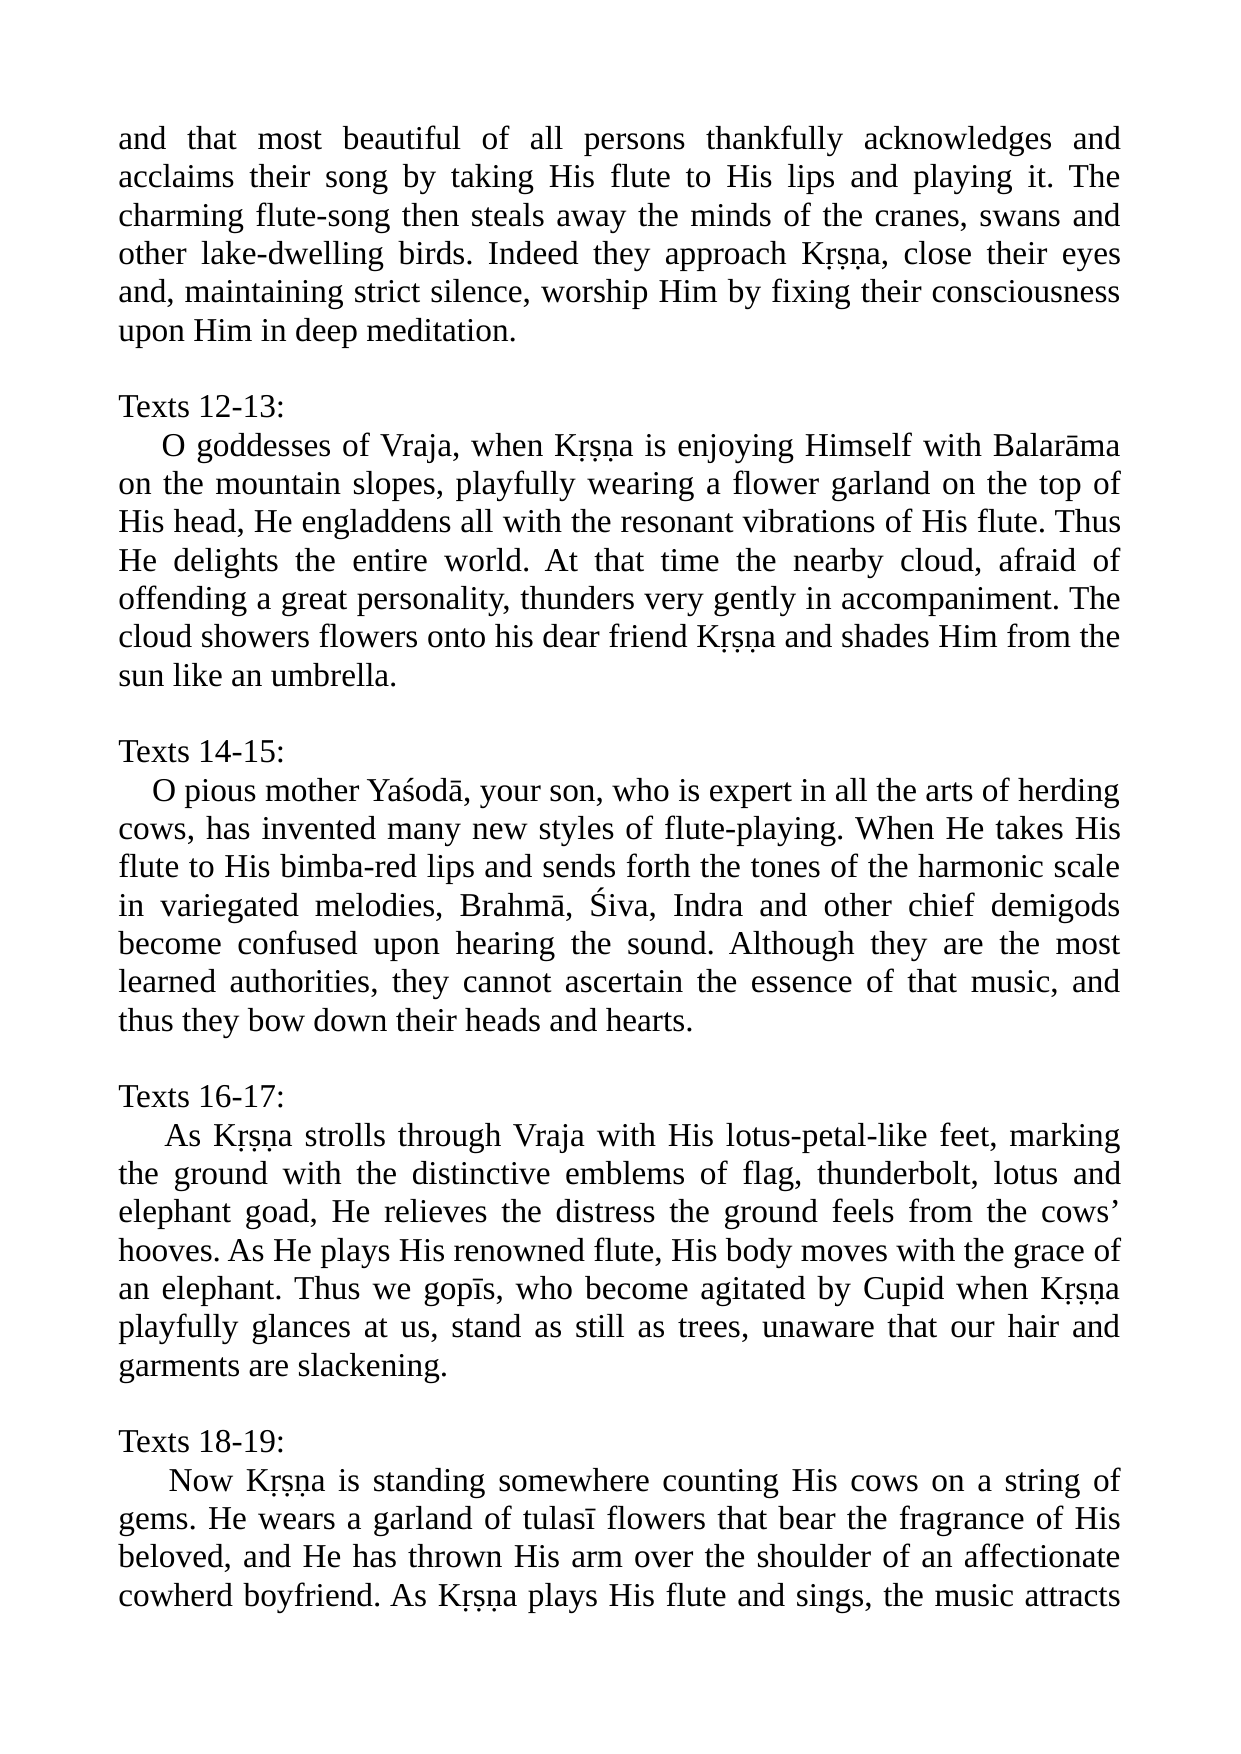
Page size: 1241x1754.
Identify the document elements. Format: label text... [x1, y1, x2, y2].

text Texts 18-19: [118, 1421, 1122, 1460]
text Now Kṛṣṇa is standing somewhere counting His cows on a string of gems. He wears a garland of tulasī flowers that bear the fragrance of His beloved, and He has thrown His arm over the shoulder of an affectionate cowherd boyfriend. As Kṛṣṇa plays His flute and sings, the music attracts [118, 1460, 1122, 1613]
text Texts 16-17: [118, 1076, 1122, 1115]
text O goddesses of Vraja, when Kṛṣṇa is enjoying Himself with Balarāma on the mountain slopes, playfully wearing a flower garland on the top of His head, He engladdens all with the resonant vibrations of His flute. Thus He delights the entire world. At that time the nearby cloud, afraid of offending a great personality, thunders very gently in accompaniment. The cloud showers flowers onto his dear friend Kṛṣṇa and shades Him from the sun like an umbrella. [118, 425, 1122, 693]
text and that most beautiful of all persons thankfully acknowledges and acclaims their song by taking His flute to His lips and playing it. The charming flute-song then steals away the minds of the cranes, swans and other lake-dwelling birds. Indeed they approach Kṛṣṇa, close their eyes and, maintaining strict silence, worship Him by fixing their consciousness upon Him in deep meditation. [118, 118, 1122, 348]
text O pious mother Yaśodā, your son, who is expert in all the arts of herding cows, has invented many new styles of flute-playing. When He takes His flute to His bimba-red lips and sends forth the tones of the harmonic scale in variegated melodies, Brahmā, Śiva, Indra and other chief demigods become confused upon hearing the sound. Although they are the most learned authorities, they cannot ascertain the essence of that music, and thus they bow down their heads and hearts. [118, 770, 1122, 1038]
text Texts 14-15: [118, 731, 1122, 770]
text As Kṛṣṇa strolls through Vraja with His lotus-petal-like feet, marking the ground with the distinctive emblems of flag, thunderbolt, lotus and elephant goad, He relieves the distress the ground feels from the cows’ hooves. As He plays His renowned flute, His body moves with the grace of an elephant. Thus we gopīs, who become agitated by Cupid when Kṛṣṇa playfully glances at us, stand as still as trees, unaware that our hair and garments are slackening. [118, 1115, 1122, 1383]
text Texts 12-13: [118, 386, 1122, 425]
